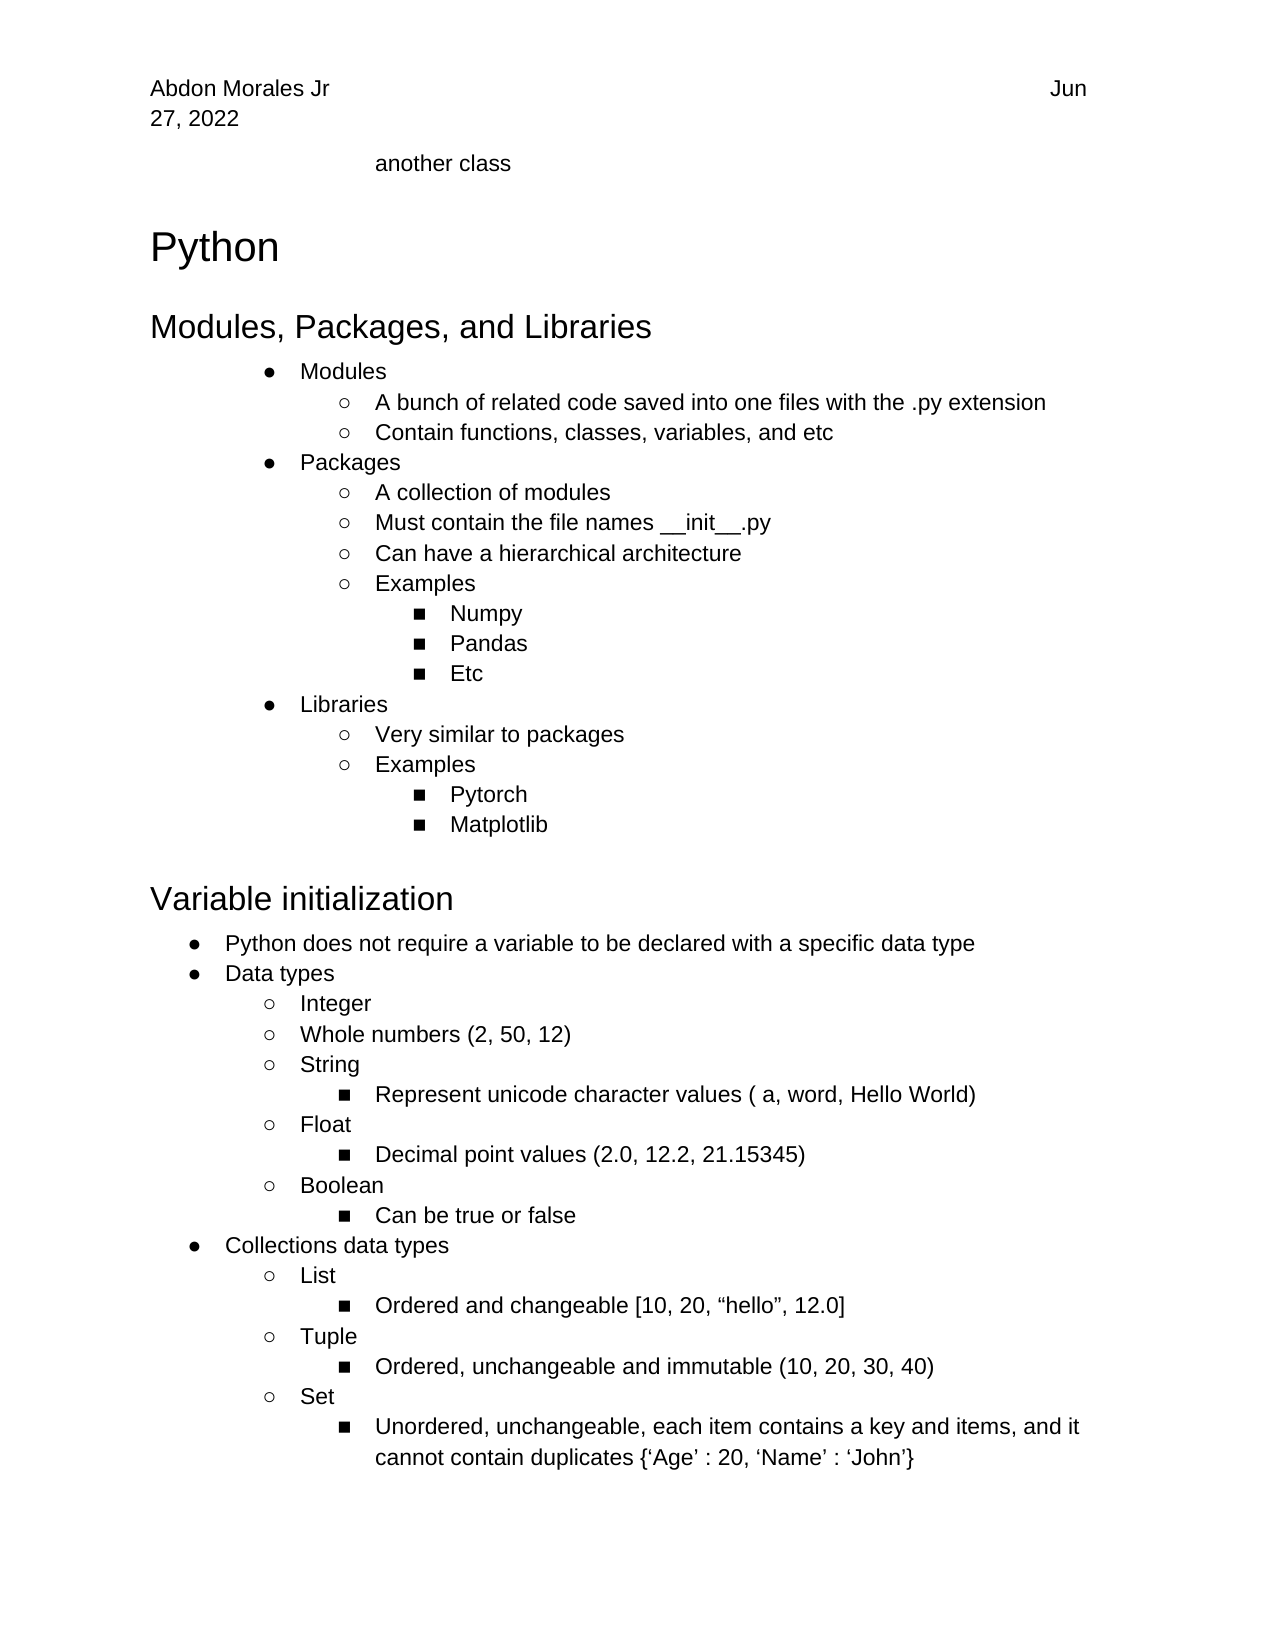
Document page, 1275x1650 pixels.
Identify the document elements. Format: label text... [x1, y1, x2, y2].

list Libraries [262, 691, 1125, 717]
list Integer [262, 990, 1125, 1017]
list Can have a hierarchical architecture [337, 539, 1125, 566]
list Python does not require a variable to be declared with a specific data type [187, 930, 1125, 956]
list Set [262, 1383, 1125, 1409]
subtitle Python [150, 222, 1125, 270]
list A collection of modules [337, 479, 1125, 505]
list Tuple [262, 1323, 1125, 1349]
list Pandas [412, 630, 1125, 656]
list Numpy [412, 600, 1125, 626]
list Contain functions, classes, variables, and etc [337, 419, 1125, 445]
list Examples [337, 570, 1125, 596]
subtitle Modules, Packages, and Libraries [150, 307, 1125, 346]
list Whole numbers (2, 50, 12) [262, 1021, 1125, 1047]
list Decimal point values (2.0, 12.2, 21.15345) [337, 1141, 1125, 1168]
list Can be true or false [337, 1202, 1125, 1228]
list Ordered and changeable [10, 20, “hello”, 12.0] [337, 1292, 1125, 1319]
list Boolean [262, 1172, 1125, 1198]
list Data types [187, 960, 1125, 987]
list Packages [262, 449, 1125, 475]
subtitle Variable initialization [150, 879, 1125, 917]
list Must contain the file names __init__.py [337, 509, 1125, 536]
list Unordered, unchangeable, each item contains a key and items, and it cannot contain duplicates {‘Age’ : 20, ‘Name’ : ‘John’} [337, 1413, 1125, 1470]
list Etc [412, 660, 1125, 687]
list Collections data types [187, 1232, 1125, 1258]
list Ordered, unchangeable and immutable (10, 20, 30, 40) [337, 1353, 1125, 1379]
list Float [262, 1111, 1125, 1138]
list Modules [262, 358, 1125, 384]
list List [262, 1262, 1125, 1289]
list another class [337, 150, 1125, 176]
list A bunch of related code saved into one files with the .py extension [337, 388, 1125, 415]
list Examples [337, 751, 1125, 777]
list String [262, 1051, 1125, 1077]
list Very similar to packages [337, 721, 1125, 747]
list Represent unicode character values ( a, word, Hello World) [337, 1081, 1125, 1107]
list Pytorch [412, 781, 1125, 807]
list Matplotlib [412, 811, 1125, 838]
